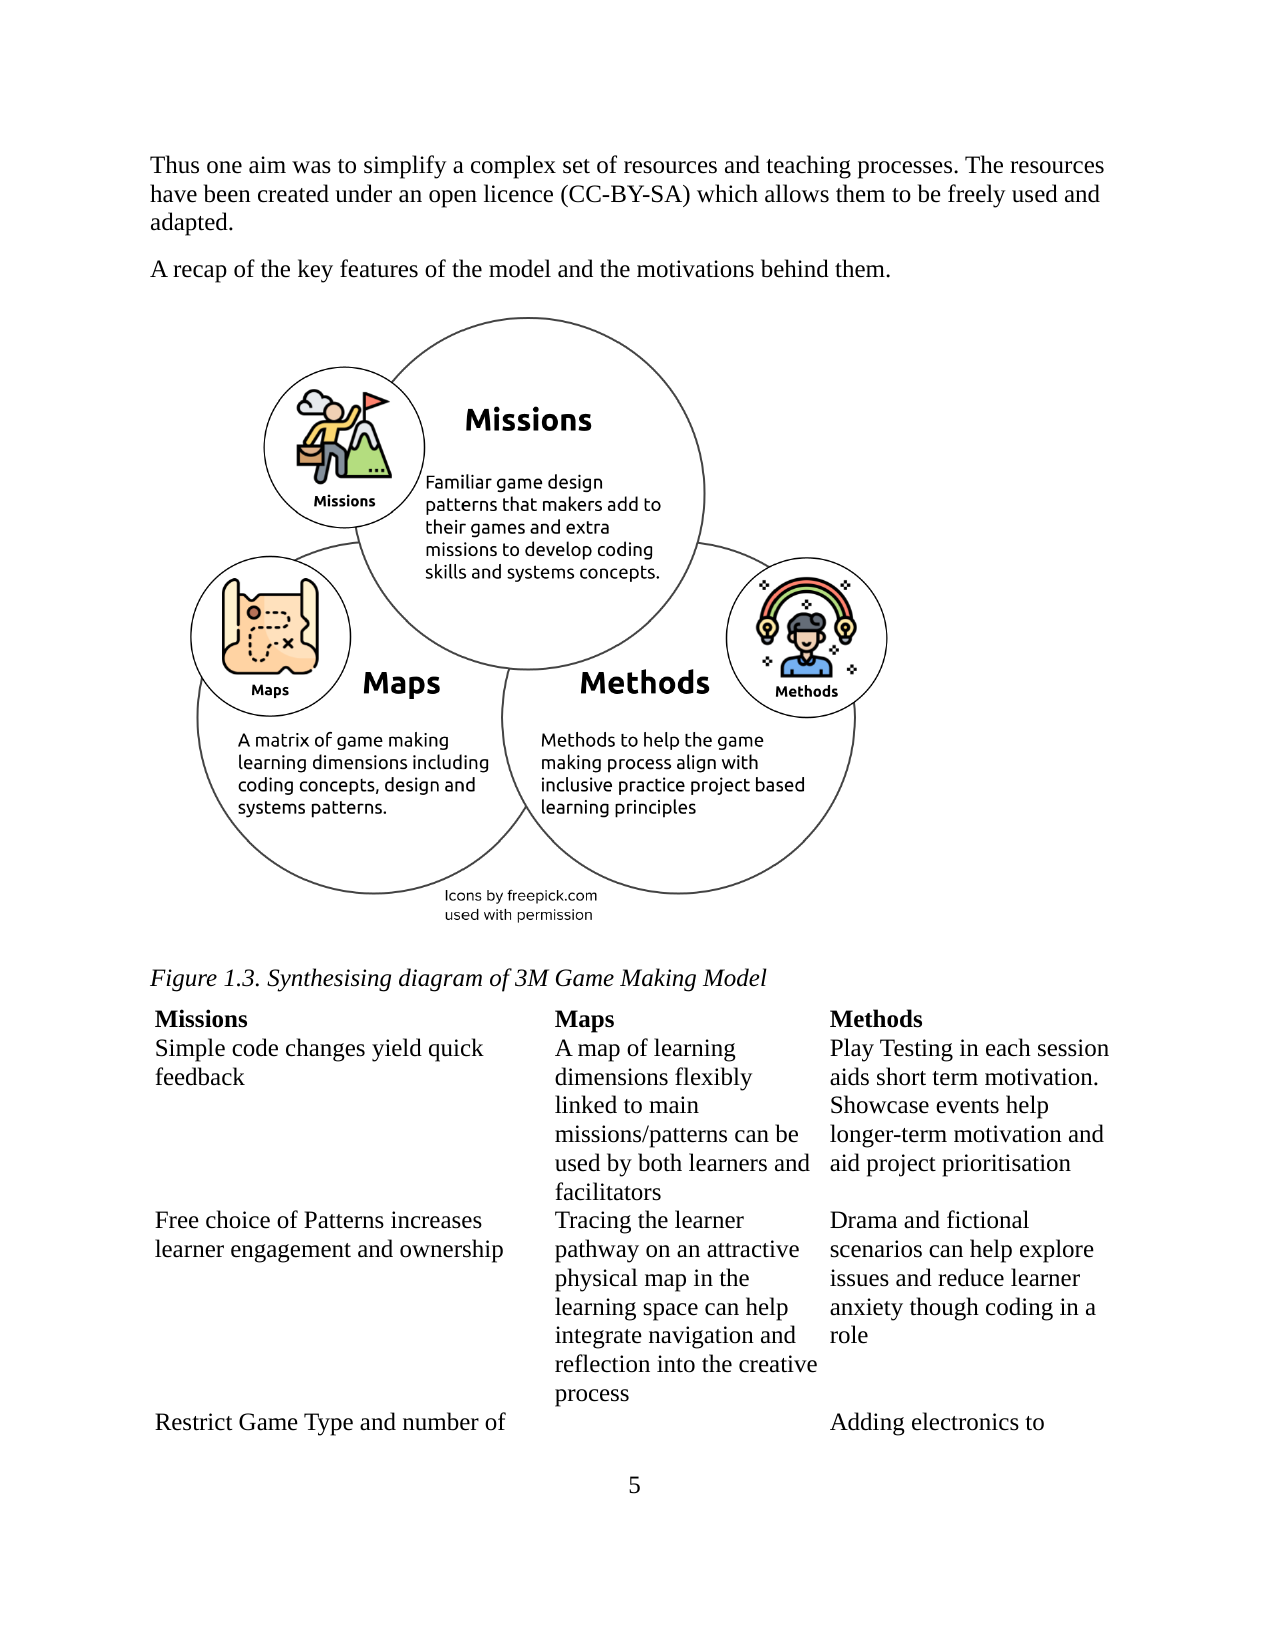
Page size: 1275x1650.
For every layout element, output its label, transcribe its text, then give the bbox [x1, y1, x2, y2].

table_header Maps [550, 1004, 825, 1033]
picture [150, 291, 930, 951]
table_cell Simple code changes yield quick feedback [150, 1033, 550, 1205]
table_cell Tracing the learner pathway on an attractive physical map in the learning space can help integrate navigation and reflection into the creative process [550, 1205, 825, 1407]
table_cell Drama and fictional scenarios can help explore issues and reduce learner anxiety though coding in a role [825, 1205, 1125, 1407]
text Thus one aim was to simplify a complex set of resources and teaching processes. The resources have been created under an open licence (CC-BY-SA) which allows them to be freely used and adapted. [150, 150, 1125, 236]
table_cell A map of learning dimensions flexibly linked to main missions/patterns can be used by both learners and facilitators [550, 1033, 825, 1205]
text A recap of the key features of the model and the motivations behind them. [150, 254, 1125, 283]
table_cell Restrict Game Type and number of [150, 1407, 550, 1435]
table_cell Free choice of Patterns increases learner engagement and ownership [150, 1205, 550, 1407]
table_cell [550, 1407, 825, 1435]
text Figure 1.3. Synthesising diagram of 3M Game Making Model [150, 963, 1125, 992]
table_header Missions [150, 1004, 550, 1033]
table_cell Adding electronics to [825, 1407, 1125, 1435]
table_header Methods [825, 1004, 1125, 1033]
table_cell Play Testing in each session aids short term motivation. Showcase events help longer-term motivation and aid project prioritisation [825, 1033, 1125, 1205]
